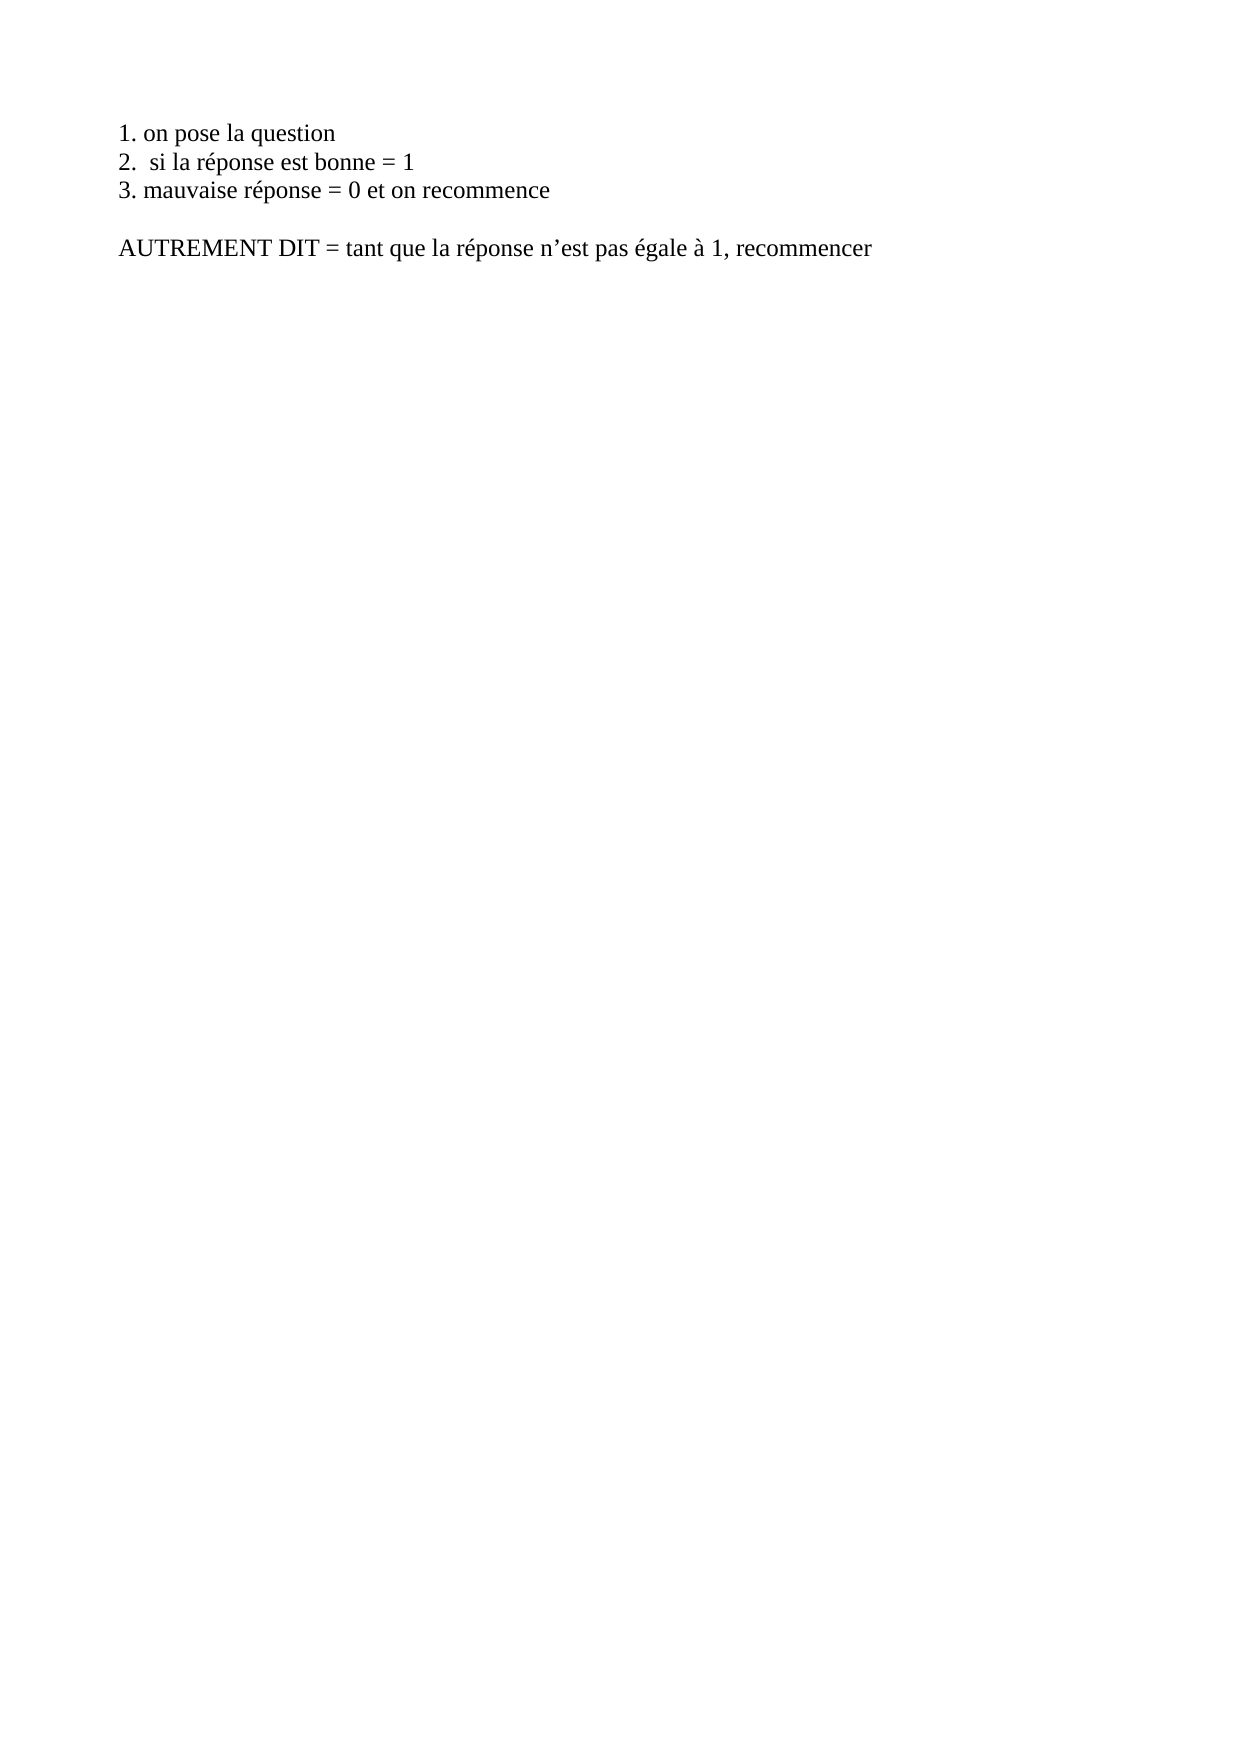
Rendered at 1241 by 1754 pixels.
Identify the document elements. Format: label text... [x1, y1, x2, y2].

text 2. si la réponse est bonne = 1 [118, 147, 1122, 176]
text 3. mauvaise réponse = 0 et on recommence [118, 176, 1122, 204]
text AUTREMENT DIT = tant que la réponse n’est pas égale à 1, recommencer [118, 233, 1122, 262]
text 1. on pose la question [118, 118, 1122, 147]
